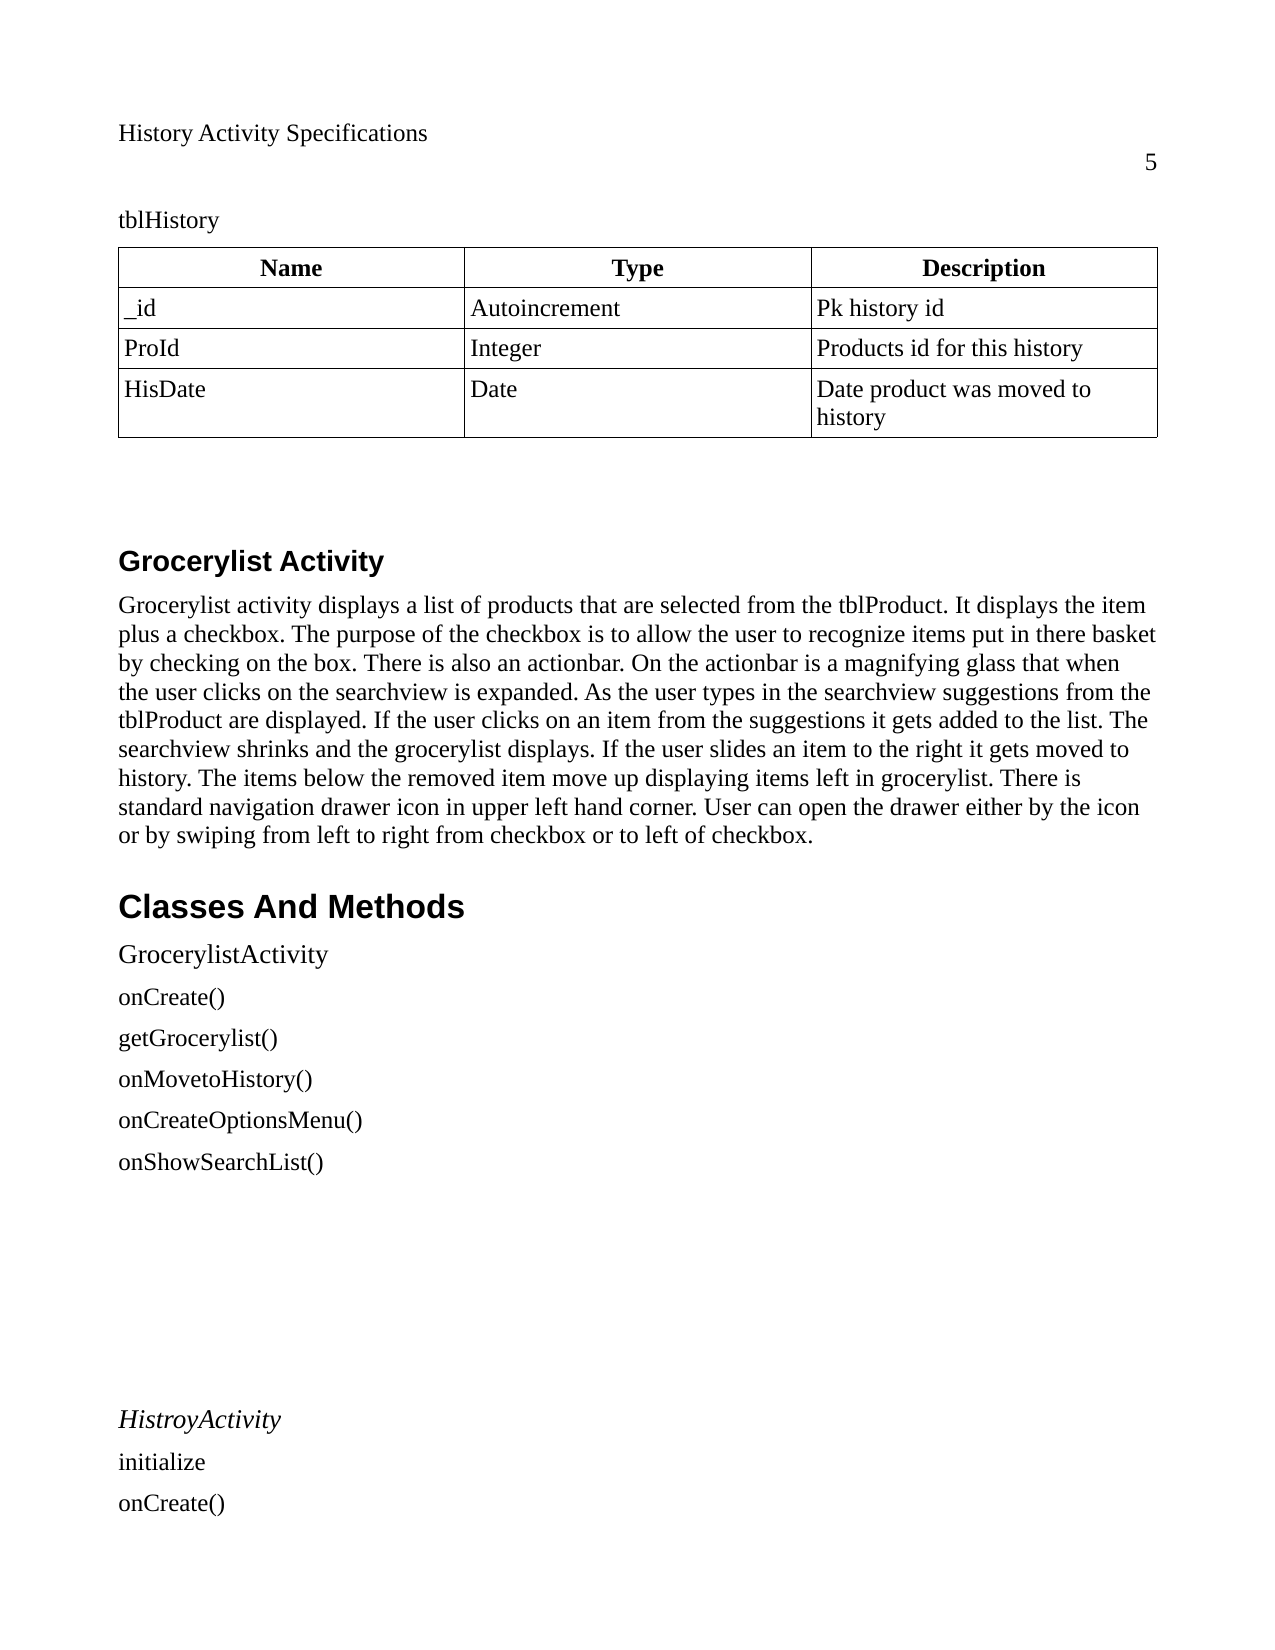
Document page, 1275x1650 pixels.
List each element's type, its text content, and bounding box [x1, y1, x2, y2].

table_cell ProId [119, 329, 464, 368]
table_header Name [119, 248, 464, 287]
text onMovetoHistory() [118, 1064, 1157, 1093]
table_cell Products id for this history [812, 329, 1157, 368]
table_cell Autoincrement [465, 288, 811, 327]
text tblHistory [118, 206, 1157, 234]
table_cell Pk history id [812, 288, 1157, 327]
table_header Description [812, 248, 1157, 287]
text onCreate() [118, 1488, 1157, 1517]
table_header Type [465, 248, 811, 287]
table_cell HisDate [119, 369, 464, 437]
table_cell Date product was moved to history [812, 369, 1157, 437]
text Grocerylist activity displays a list of products that are selected from the tblProduct. It displays the item plus a checkbox. The purpose of the checkbox is to allow the user to recognize items put in there basket by checking on the box. There is also an actionbar. On the actionbar is a magnifying glass that when the user clicks on the searchview is expanded. As the user types in the searchview suggestions from the tblProduct are displayed. If the user clicks on an item from the suggestions it gets added to the list. The searchview shrinks and the grocerylist displays. If the user slides an item to the right it gets moved to history. The items below the removed item move up displaying items left in grocerylist. There is standard navigation drawer icon in upper left hand corner. User can open the drawer either by the icon or by swiping from left to right from checkbox or to left of checkbox. [118, 591, 1157, 849]
table_cell Date [465, 369, 811, 437]
text getGrocerylist() [118, 1023, 1157, 1052]
text HistroyActivity [118, 1404, 1157, 1435]
table_cell Integer [465, 329, 811, 368]
text onCreate() [118, 982, 1157, 1010]
text GrocerylistActivity [118, 938, 1157, 969]
text onShowSearchList() [118, 1147, 1157, 1175]
text initialize [118, 1447, 1157, 1476]
subtitle Classes And Methods [118, 887, 1157, 925]
subtitle Grocerylist Activity [118, 544, 1157, 578]
table_cell _id [119, 288, 464, 327]
text onCreateOptionsMenu() [118, 1105, 1157, 1134]
